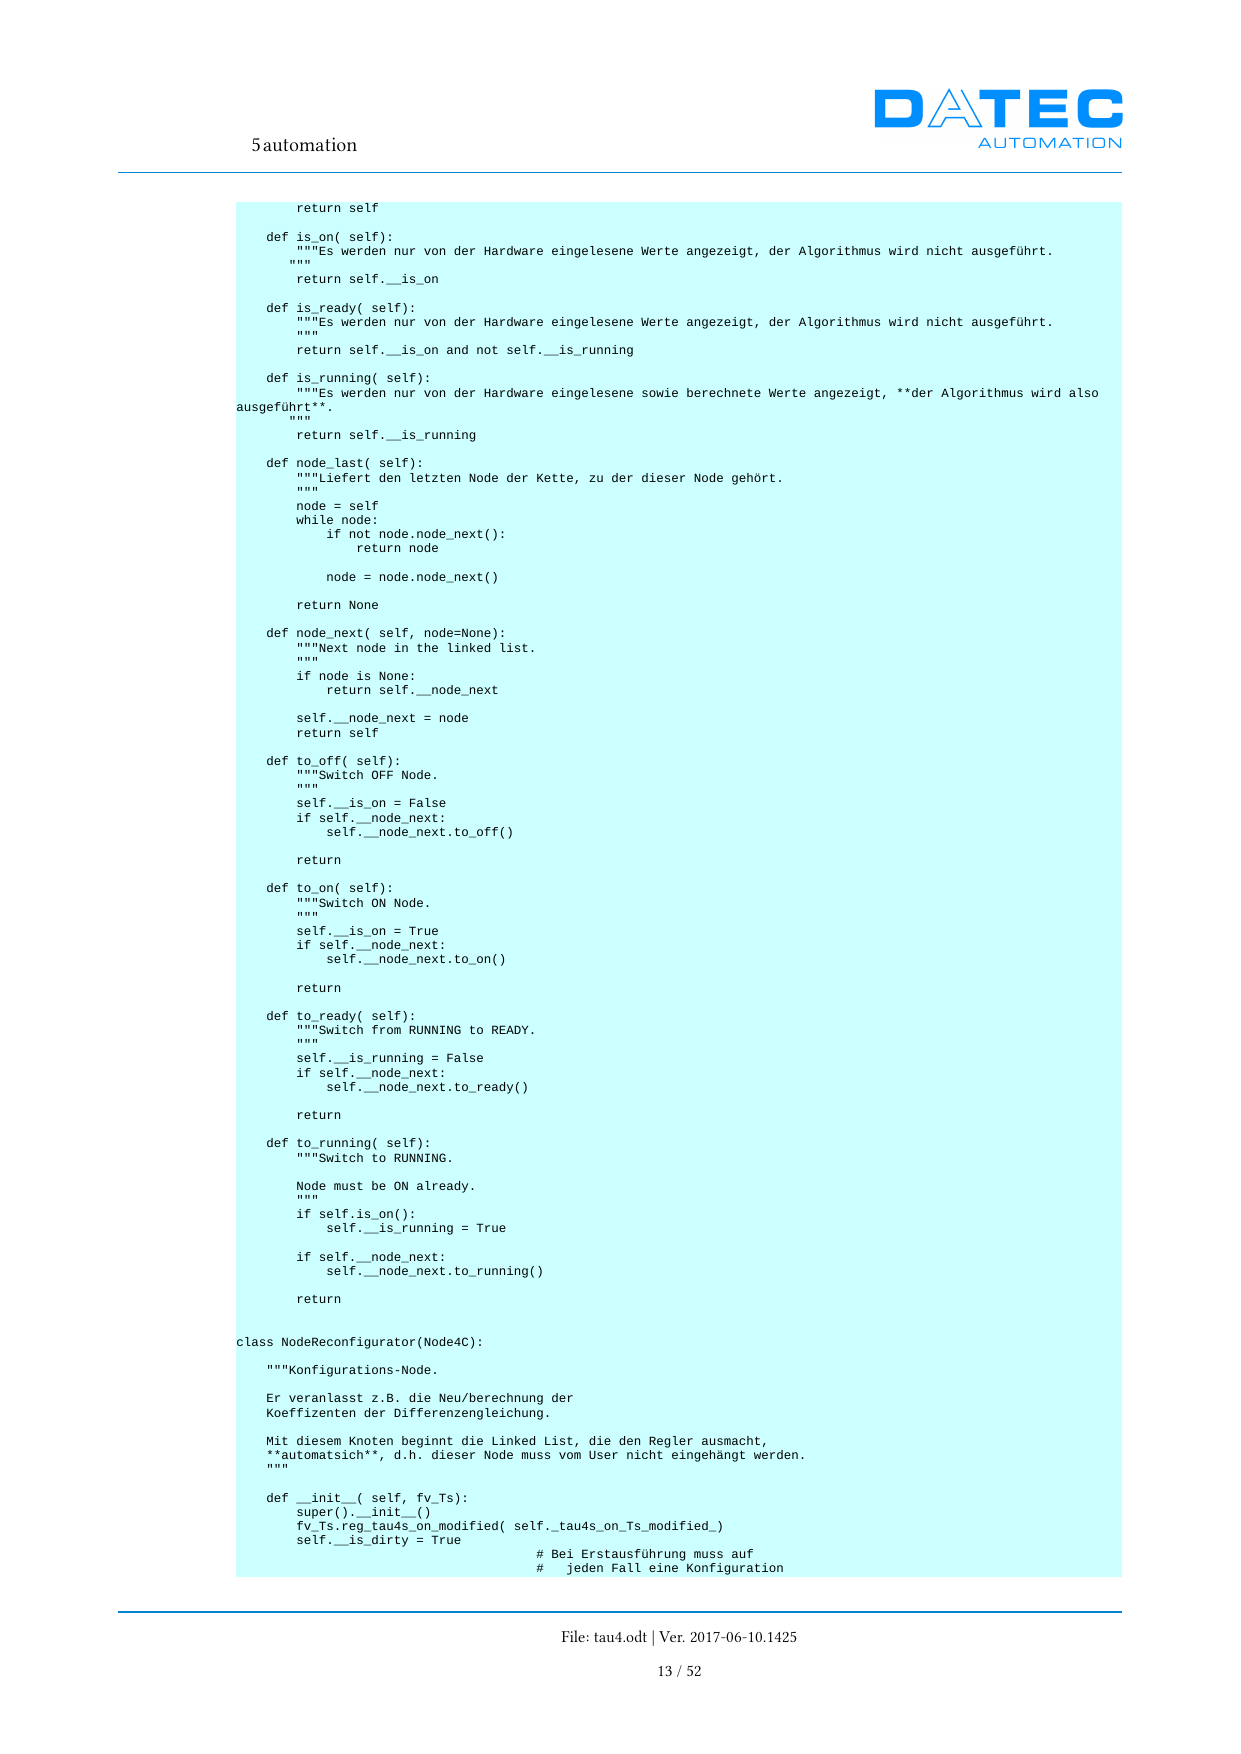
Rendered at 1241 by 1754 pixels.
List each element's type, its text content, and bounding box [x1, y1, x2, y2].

text """Es werden nur von der Hardware eingelesene Werte angezeigt, der Algorithmus wird nicht ausgeführt. [236, 245, 1122, 259]
text self.__is_on = True [236, 925, 1122, 939]
text self.__is_on = False [236, 797, 1122, 812]
text Er veranlasst z.B. die Neu/berechnung der [236, 1392, 1122, 1407]
text def to_on( self): [236, 882, 1122, 897]
text """Switch ON Node. [236, 897, 1122, 911]
text Node must be ON already. [236, 1180, 1122, 1194]
text return node [236, 542, 1122, 557]
text self.__node_next.to_on() [236, 953, 1122, 967]
text """ [236, 911, 1122, 925]
text self.__is_running = True [236, 1222, 1122, 1237]
text return self.__node_next [236, 684, 1122, 698]
text """ [236, 1038, 1122, 1052]
text """ [236, 1463, 1122, 1477]
text return self.__is_on [236, 273, 1122, 287]
text """Liefert den letzten Node der Kette, zu der dieser Node gehört. [236, 472, 1122, 486]
text return None [236, 599, 1122, 613]
text def to_off( self): [236, 755, 1122, 769]
text while node: [236, 514, 1122, 528]
text if self.__node_next: [236, 812, 1122, 826]
text Koeffizenten der Differenzengleichung. [236, 1407, 1122, 1421]
text """Es werden nur von der Hardware eingelesene sowie berechnete Werte angezeigt, **der Algorithmus wird also ausgeführt**. [236, 387, 1122, 415]
text **automatsich**, d.h. dieser Node muss vom User nicht eingehängt werden. [236, 1449, 1122, 1463]
text """ [236, 259, 1122, 273]
text # Bei Erstausführung muss auf [236, 1548, 1122, 1562]
text def is_ready( self): [236, 302, 1122, 316]
text """Konfigurations-Node. [236, 1364, 1122, 1378]
text """ [236, 1194, 1122, 1208]
text def __init__( self, fv_Ts): [236, 1492, 1122, 1506]
text if self.is_on(): [236, 1208, 1122, 1222]
text self.__node_next = node [236, 712, 1122, 727]
text """Switch OFF Node. [236, 769, 1122, 783]
text def is_running( self): [236, 372, 1122, 387]
text """Switch to RUNNING. [236, 1152, 1122, 1166]
text def node_last( self): [236, 457, 1122, 472]
text return self [236, 727, 1122, 741]
text def is_on( self): [236, 231, 1122, 245]
text """ [236, 656, 1122, 670]
text if node is None: [236, 670, 1122, 684]
text """Es werden nur von der Hardware eingelesene Werte angezeigt, der Algorithmus wird nicht ausgeführt. [236, 316, 1122, 330]
text return [236, 982, 1122, 996]
text return [236, 1109, 1122, 1123]
text if self.__node_next: [236, 1067, 1122, 1081]
text if not node.node_next(): [236, 528, 1122, 542]
text """Next node in the linked list. [236, 642, 1122, 656]
text self.__node_next.to_off() [236, 826, 1122, 840]
text if self.__node_next: [236, 1251, 1122, 1265]
text node = node.node_next() [236, 571, 1122, 585]
text """ [236, 415, 1122, 429]
text self.__is_dirty = True [236, 1534, 1122, 1548]
text node = self [236, 500, 1122, 514]
text def to_running( self): [236, 1137, 1122, 1152]
text return self.__is_running [236, 429, 1122, 443]
text self.__is_running = False [236, 1052, 1122, 1067]
text # jeden Fall eine Konfiguration [236, 1562, 1122, 1577]
text """ [236, 330, 1122, 344]
text Mit diesem Knoten beginnt die Linked List, die den Regler ausmacht, [236, 1435, 1122, 1449]
text return [236, 854, 1122, 868]
text self.__node_next.to_ready() [236, 1081, 1122, 1095]
text self.__node_next.to_running() [236, 1265, 1122, 1279]
text class NodeReconfigurator(Node4C): [236, 1336, 1122, 1350]
text def to_ready( self): [236, 1010, 1122, 1024]
text """ [236, 783, 1122, 797]
text return self [236, 202, 1122, 217]
text fv_Ts.reg_tau4s_on_modified( self._tau4s_on_Ts_modified_) [236, 1520, 1122, 1534]
picture [874, 88, 1123, 148]
text """ [236, 486, 1122, 500]
text super().__init__() [236, 1506, 1122, 1520]
text """Switch from RUNNING to READY. [236, 1024, 1122, 1038]
text if self.__node_next: [236, 939, 1122, 953]
text def node_next( self, node=None): [236, 627, 1122, 642]
text return [236, 1293, 1122, 1307]
text return self.__is_on and not self.__is_running [236, 344, 1122, 358]
